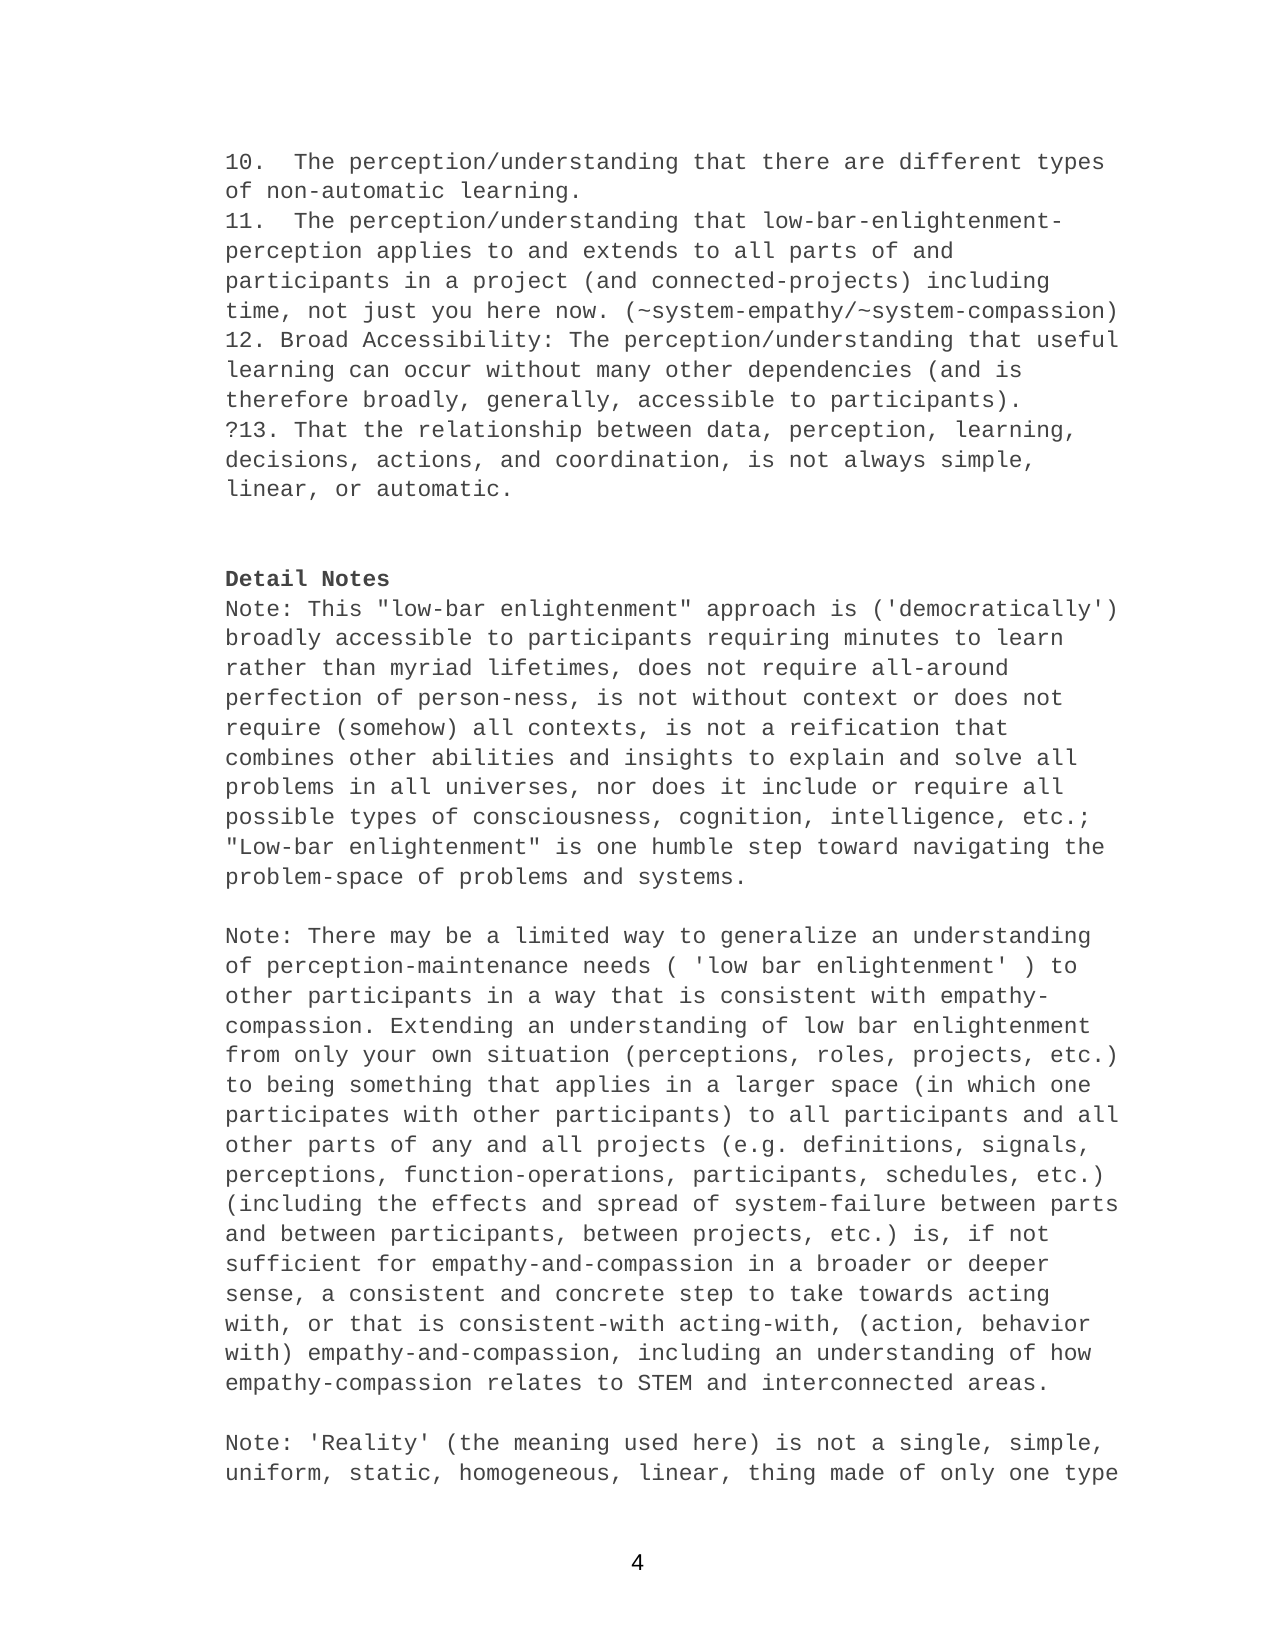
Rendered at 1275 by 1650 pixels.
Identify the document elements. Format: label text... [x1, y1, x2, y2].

text Note: This "low-bar enlightenment" approach is ('democratically') broadly accessible to participants requiring minutes to learn rather than myriad lifetimes, does not require all-around perfection of person-ness, is not without context or does not require (somehow) all contexts, is not a reification that combines other abilities and insights to explain and solve all problems in all universes, nor does it include or require all possible types of consciousness, cognition, intelligence, etc.; "Low-bar enlightenment" is one humble step toward navigating the problem-space of problems and systems. [225, 597, 1125, 891]
text ?13. That the relationship between data, perception, learning, decisions, actions, and coordination, is not always simple, linear, or automatic. [225, 418, 1125, 504]
text Note: There may be a limited way to generalize an understanding of perception-maintenance needs ( 'low bar enlightenment' ) to other participants in a way that is consistent with empathy-compassion. Extending an understanding of low bar enlightenment from only your own situation (perceptions, roles, projects, etc.) to being something that applies in a larger space (in which one participates with other participants) to all participants and all other parts of any and all projects (e.g. definitions, signals, perceptions, function-operations, participants, schedules, etc.)(including the effects and spread of system-failure between parts and between participants, between projects, etc.) is, if not sufficient for empathy-and-compassion in a broader or deeper sense, a consistent and concrete step to take towards acting with, or that is consistent-with acting-with, (action, behavior with) empathy-and-compassion, including an understanding of how empathy-compassion relates to STEM and interconnected areas. [225, 924, 1125, 1397]
text Note: 'Reality' (the meaning used here) is not a single, simple, uniform, static, homogeneous, linear, thing made of only one type [225, 1431, 1125, 1487]
text Detail Notes [225, 567, 1125, 593]
text 11. The perception/understanding that low-bar-enlightenment-perception applies to and extends to all parts of and participants in a project (and connected-projects) including time, not just you here now. (~system-empathy/~system-compassion) [225, 209, 1125, 325]
text 10. The perception/understanding that there are different types of non-automatic learning. [225, 150, 1125, 206]
text 12. Broad Accessibility: The perception/understanding that useful learning can occur without many other dependencies (and is therefore broadly, generally, accessible to participants). [225, 329, 1125, 414]
